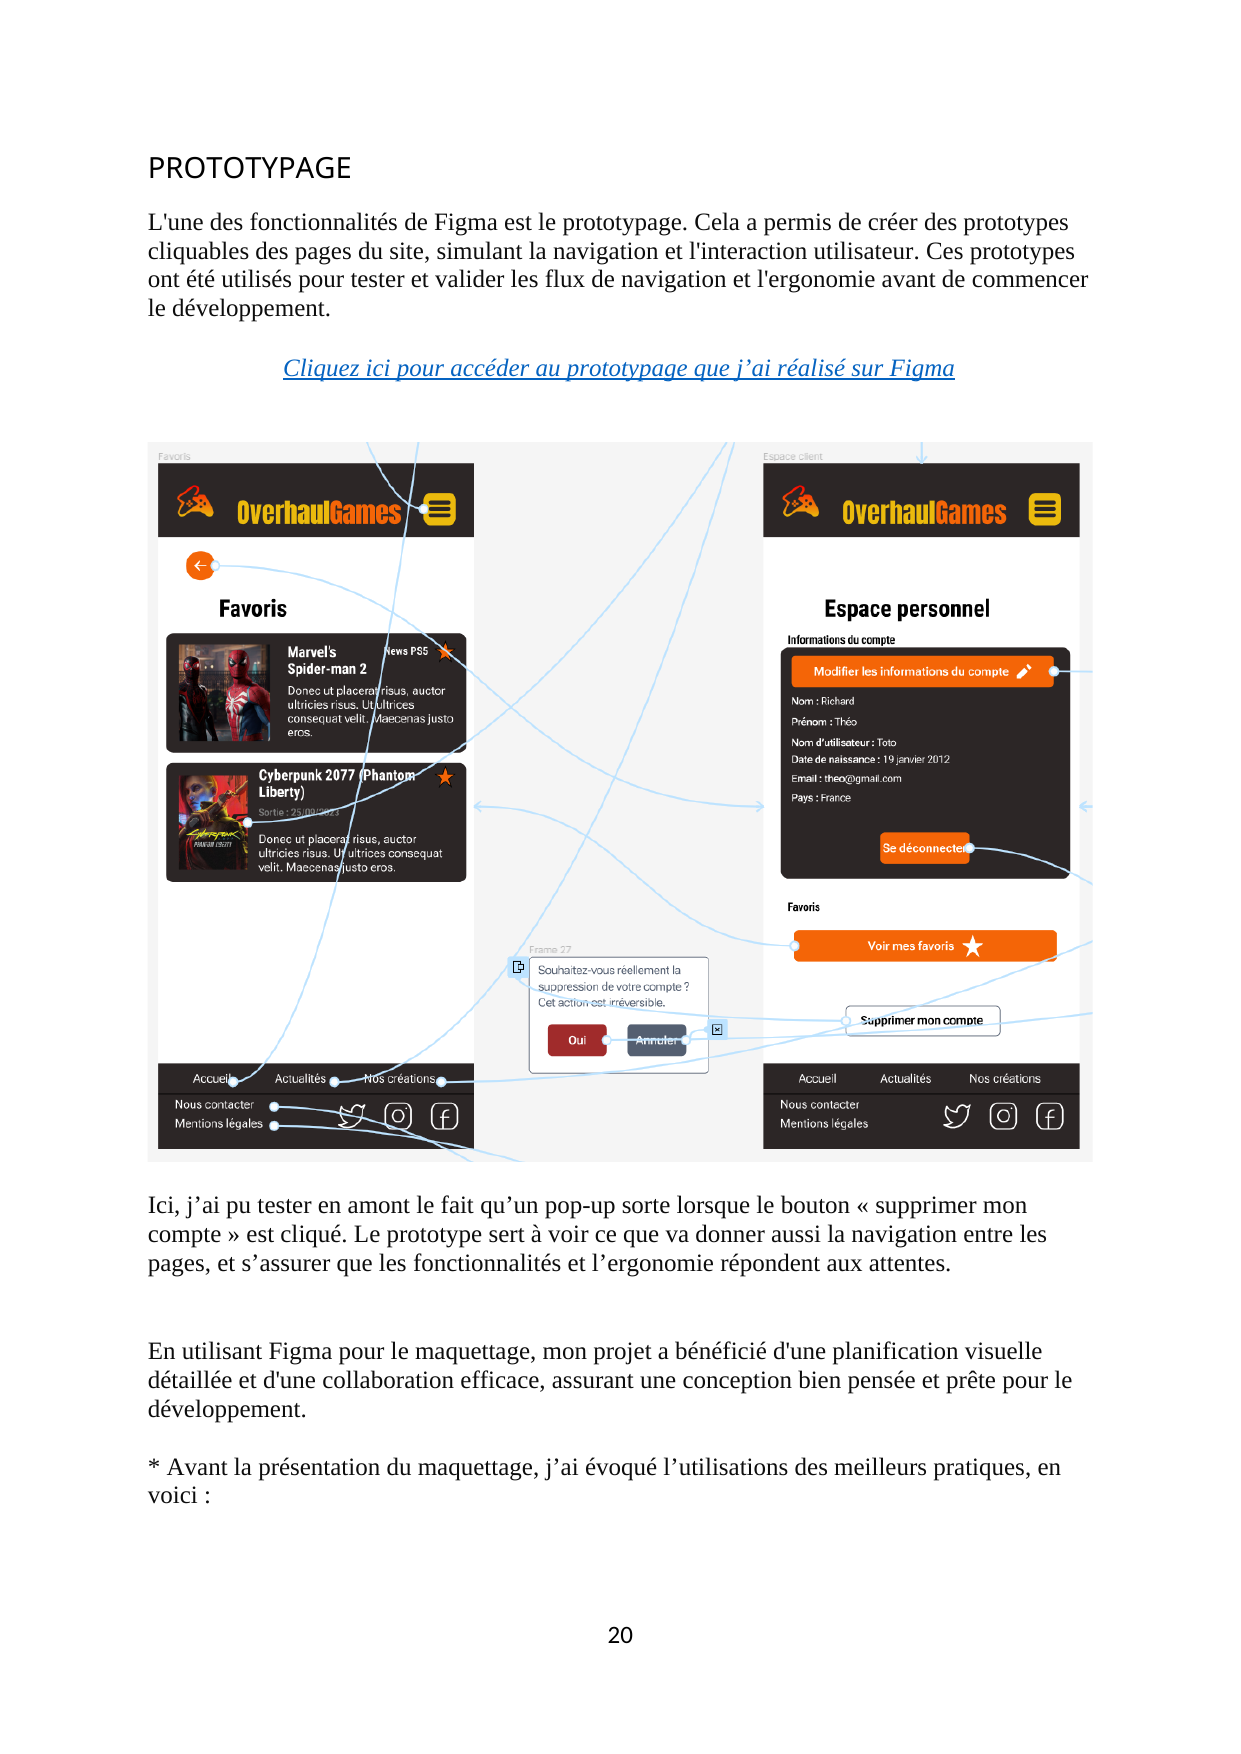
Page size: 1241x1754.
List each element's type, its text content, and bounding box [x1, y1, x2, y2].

text En utilisant Figma pour le maquettage, mon projet a bénéficié d'une planification visuelle détaillée et d'une collaboration efficace, assurant une conception bien pensée et prête pour le développement. [148, 1336, 1093, 1422]
text Cliquez ici pour accéder au prototypage que j’ai réalisé sur Figma [148, 353, 1093, 382]
picture [147, 442, 1093, 1162]
text L'une des fonctionnalités de Figma est le prototypage. Cela a permis de créer des prototypes cliquables des pages du site, simulant la navigation et l'interaction utilisateur. Ces prototypes ont été utilisés pour tester et valider les flux de navigation et l'ergonomie avant de commencer le développement. [148, 207, 1093, 322]
text [148, 413, 1093, 442]
text PROTOTYPAGE [148, 148, 1093, 187]
text * Avant la présentation du maquettage, j’ai évoqué l’utilisations des meilleurs pratiques, en voici : [148, 1452, 1093, 1509]
text Ici, j’ai pu tester en amont le fait qu’un pop-up sorte lorsque le bouton « supprimer mon compte » est cliqué. Le prototype sert à voir ce que va donner aussi la navigation entre les pages, et s’assurer que les fonctionnalités et l’ergonomie répondent aux attentes. [148, 1162, 1093, 1305]
